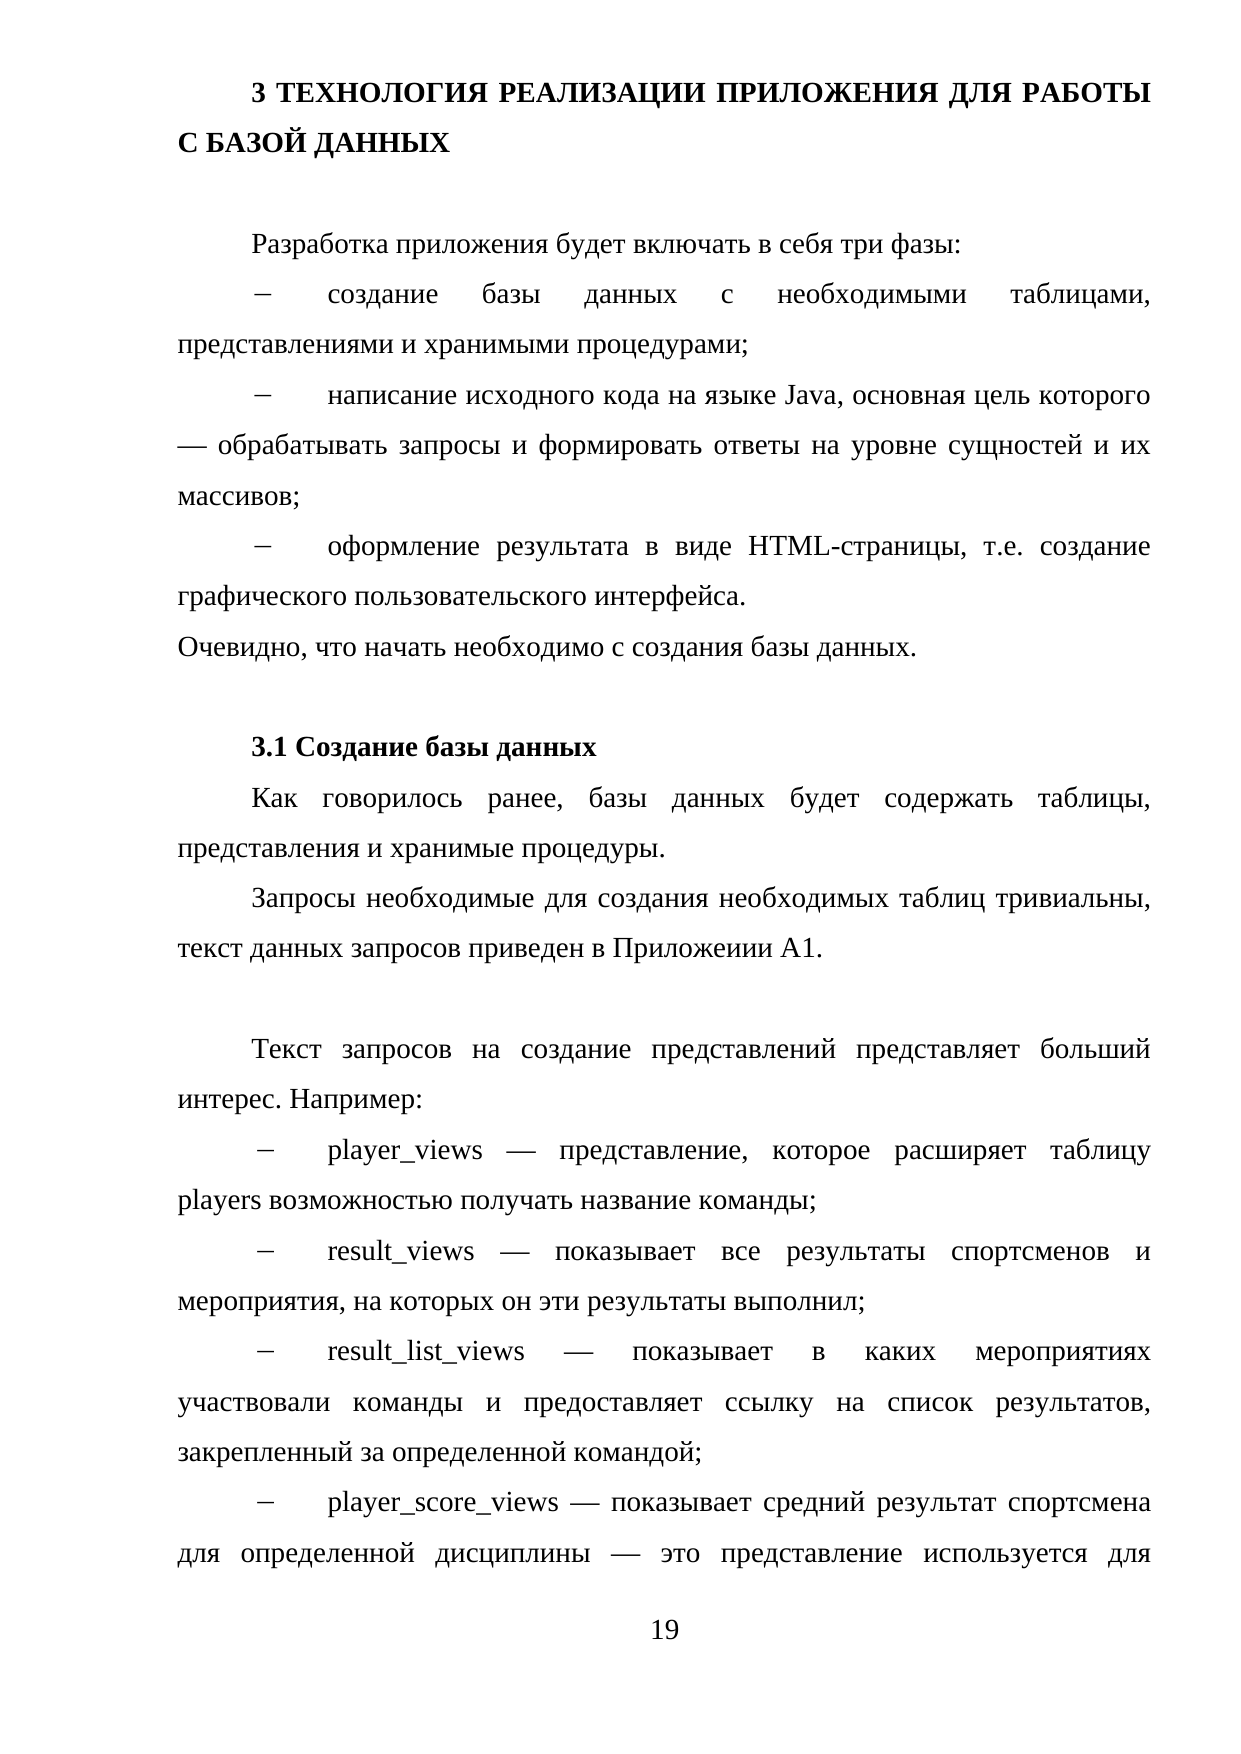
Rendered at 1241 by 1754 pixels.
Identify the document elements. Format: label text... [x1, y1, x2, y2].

list result_views — показывает все результаты спортсменов и мероприятия, на которых он эти результаты выполнил; [177, 1233, 1152, 1317]
list player_views — представление, которое расширяет таблицу players возможностью получать название команды; [177, 1132, 1152, 1216]
list создание базы данных с необходимыми таблицами, представлениями и хранимыми процедурами; [177, 276, 1152, 360]
text 3 ТЕХНОЛОГИЯ РЕАЛИЗАЦИИ ПРИЛОЖЕНИЯ ДЛЯ РАБОТЫ С БАЗОЙ ДАННЫХ [177, 75, 1152, 159]
text Очевидно, что начать необходимо с создания базы данных. [177, 629, 1152, 662]
text Как говорилось ранее, базы данных будет содержать таблицы, представления и хранимые процедуры. [177, 780, 1152, 863]
list player_score_views — показывает средний результат спортсмена для определенной дисциплины — это представление используется для [177, 1484, 1152, 1568]
list оформление результата в виде HTML-страницы, т.е. создание графического пользовательского интерфейса. [177, 528, 1152, 612]
text Запросы необходимые для создания необходимых таблиц тривиальны, текст данных запросов приведен в Приложеиии А1. [177, 880, 1152, 964]
list result_list_views — показывает в каких мероприятиях участвовали команды и предоставляет ссылку на список результатов, закрепленный за определенной командой; [177, 1333, 1152, 1468]
text 3.1 Создание базы данных [177, 729, 1152, 763]
text Разработка приложения будет включать в себя три фазы: [177, 226, 1152, 259]
list написание исходного кода на языке Java, основная цель которого — обрабатывать запросы и формировать ответы на уровне сущностей и их массивов; [177, 377, 1152, 511]
text Текст запросов на создание представлений представляет больший интерес. Например: [177, 1031, 1152, 1115]
